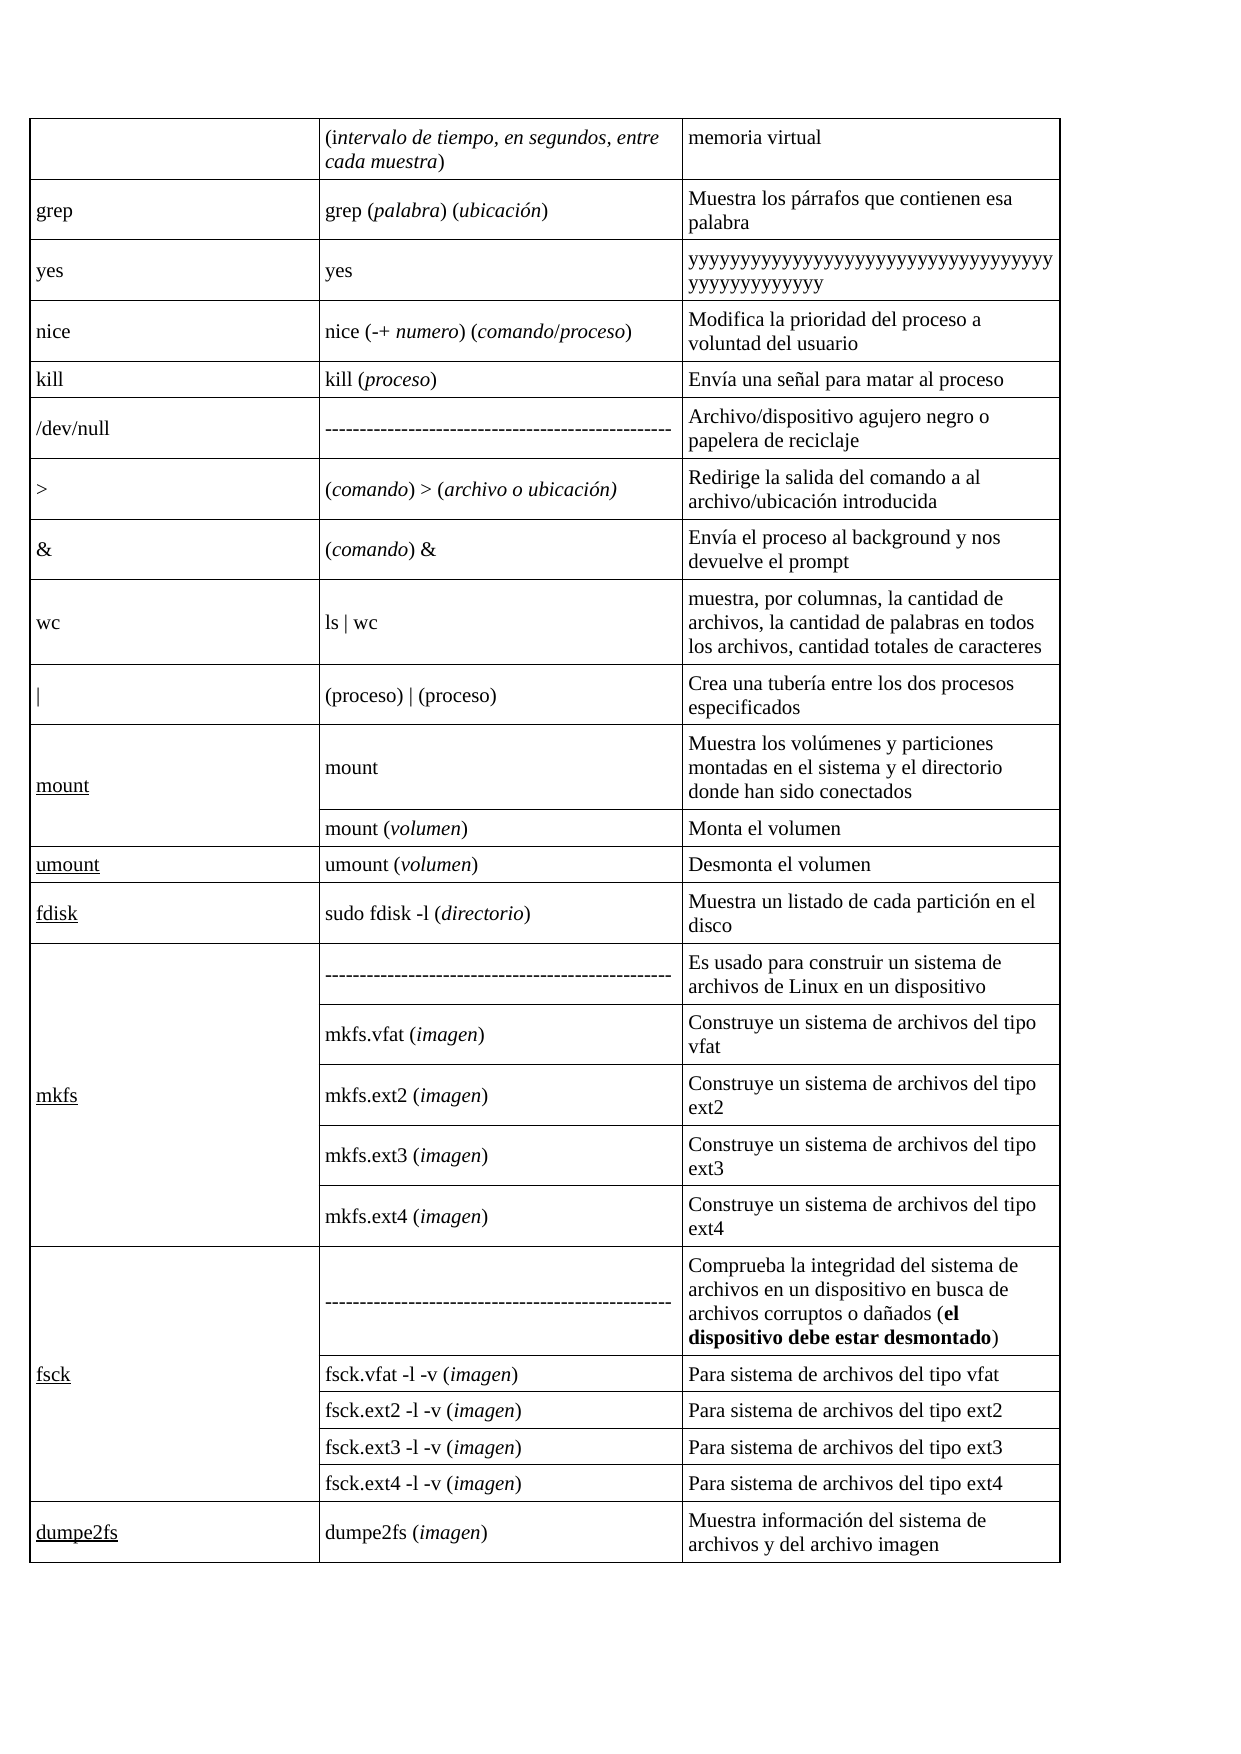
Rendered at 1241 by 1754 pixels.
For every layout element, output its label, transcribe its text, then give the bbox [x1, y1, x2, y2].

table_cell [31, 119, 319, 179]
table_cell fdisk [31, 883, 319, 943]
table_cell Construye un sistema de archivos del tipo vfat [683, 1005, 1059, 1064]
table_cell memoria virtual [683, 119, 1059, 179]
table_cell kill (proceso) [320, 362, 682, 397]
table_cell Para sistema de archivos del tipo ext2 [683, 1392, 1059, 1428]
table_cell > [31, 459, 319, 518]
table_cell ls | wc [320, 580, 682, 664]
table_cell mkfs [31, 944, 319, 1246]
table_cell mount [320, 725, 682, 809]
table_cell mkfs.ext4 (imagen) [320, 1186, 682, 1246]
table_cell Muestra los párrafos que contienen esa palabra [683, 180, 1059, 239]
table_cell Envía una señal para matar al proceso [683, 362, 1059, 397]
table_cell Desmonta el volumen [683, 847, 1059, 882]
table_cell yes [320, 240, 682, 300]
table_cell fsck.ext2 -l -v (imagen) [320, 1392, 682, 1428]
table_cell Para sistema de archivos del tipo ext4 [683, 1465, 1059, 1501]
table_cell mount [31, 725, 319, 846]
table_cell (comando) > (archivo o ubicación) [320, 459, 682, 518]
table_cell & [31, 520, 319, 579]
table_cell Envía el proceso al background y nos devuelve el prompt [683, 520, 1059, 579]
table_cell -------------------------------------------------- [320, 944, 682, 1003]
table_cell Crea una tubería entre los dos procesos especificados [683, 665, 1059, 724]
table_cell muestra, por columnas, la cantidad de archivos, la cantidad de palabras en todos los archivos, cantidad totales de caracteres [683, 580, 1059, 664]
table_cell Archivo/dispositivo agujero negro o papelera de reciclaje [683, 398, 1059, 458]
table_cell umount (volumen) [320, 847, 682, 882]
table_cell Es usado para construir un sistema de archivos de Linux en un dispositivo [683, 944, 1059, 1003]
table_cell Modifica la prioridad del proceso a voluntad del usuario [683, 301, 1059, 361]
table_cell Redirige la salida del comando a al archivo/ubicación introducida [683, 459, 1059, 518]
table_cell yes [31, 240, 319, 300]
table_cell (intervalo de tiempo, en segundos, entre cada muestra) [320, 119, 682, 179]
table_cell fsck.ext3 -l -v (imagen) [320, 1429, 682, 1464]
table_cell | [31, 665, 319, 724]
table_cell sudo fdisk -l (directorio) [320, 883, 682, 943]
table_cell grep [31, 180, 319, 239]
table_cell Muestra un listado de cada partición en el disco [683, 883, 1059, 943]
table_cell fsck.vfat -l -v (imagen) [320, 1356, 682, 1391]
table_cell Monta el volumen [683, 810, 1059, 846]
table_cell Para sistema de archivos del tipo vfat [683, 1356, 1059, 1391]
table_cell fsck [31, 1247, 319, 1501]
table_cell dumpe2fs (imagen) [320, 1502, 682, 1562]
table_cell Para sistema de archivos del tipo ext3 [683, 1429, 1059, 1464]
table_cell fsck.ext4 -l -v (imagen) [320, 1465, 682, 1501]
table_cell -------------------------------------------------- [320, 398, 682, 458]
table_cell /dev/null [31, 398, 319, 458]
table_cell Construye un sistema de archivos del tipo ext3 [683, 1126, 1059, 1185]
table_cell Construye un sistema de archivos del tipo ext2 [683, 1065, 1059, 1125]
table_cell dumpe2fs [31, 1502, 319, 1562]
table_cell Construye un sistema de archivos del tipo ext4 [683, 1186, 1059, 1246]
table_cell wc [31, 580, 319, 664]
table_cell (proceso) | (proceso) [320, 665, 682, 724]
table_cell -------------------------------------------------- [320, 1247, 682, 1355]
table_cell mkfs.ext3 (imagen) [320, 1126, 682, 1185]
table_cell kill [31, 362, 319, 397]
table_cell mount (volumen) [320, 810, 682, 846]
table_cell umount [31, 847, 319, 882]
table_cell grep (palabra) (ubicación) [320, 180, 682, 239]
table_cell Muestra los volúmenes y particiones montadas en el sistema y el directorio donde han sido conectados [683, 725, 1059, 809]
table_cell yyyyyyyyyyyyyyyyyyyyyyyyyyyyyyyyyyyyyyyyyyyyyyyy [683, 240, 1059, 300]
table_cell nice (-+ numero) (comando/proceso) [320, 301, 682, 361]
table_cell nice [31, 301, 319, 361]
table_cell Comprueba la integridad del sistema de archivos en un dispositivo en busca de archivos corruptos o dañados (el dispositivo debe estar desmontado) [683, 1247, 1059, 1355]
table_cell (comando) & [320, 520, 682, 579]
table_cell mkfs.vfat (imagen) [320, 1005, 682, 1064]
table_cell Muestra información del sistema de archivos y del archivo imagen [683, 1502, 1059, 1562]
table_cell mkfs.ext2 (imagen) [320, 1065, 682, 1125]
